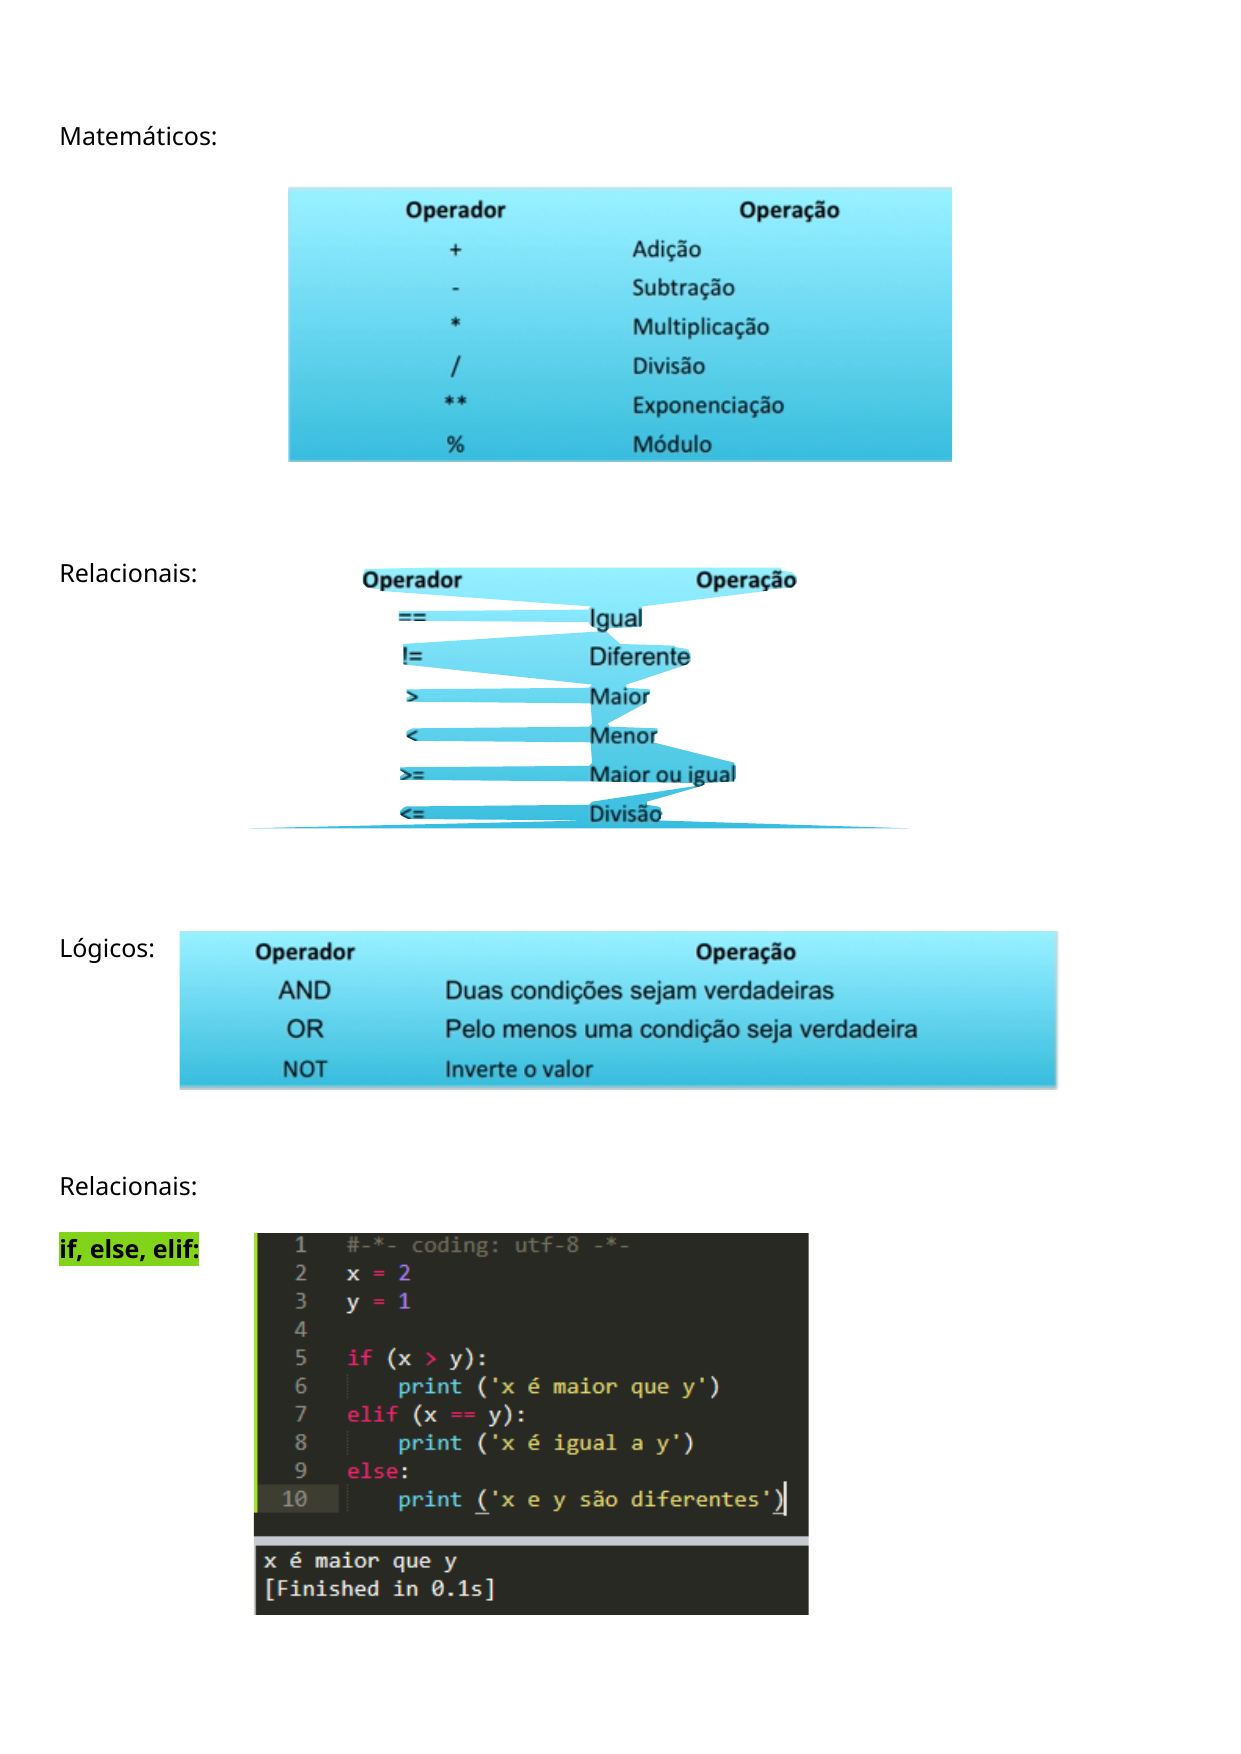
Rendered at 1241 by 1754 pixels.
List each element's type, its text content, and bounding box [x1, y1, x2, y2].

text Matemáticos: [59, 118, 1181, 152]
text if, else, elif: [59, 1232, 1181, 1266]
text Relacionais: [59, 1169, 1181, 1203]
text Lógicos: [59, 930, 1181, 964]
text Relacionais: [59, 556, 1181, 590]
